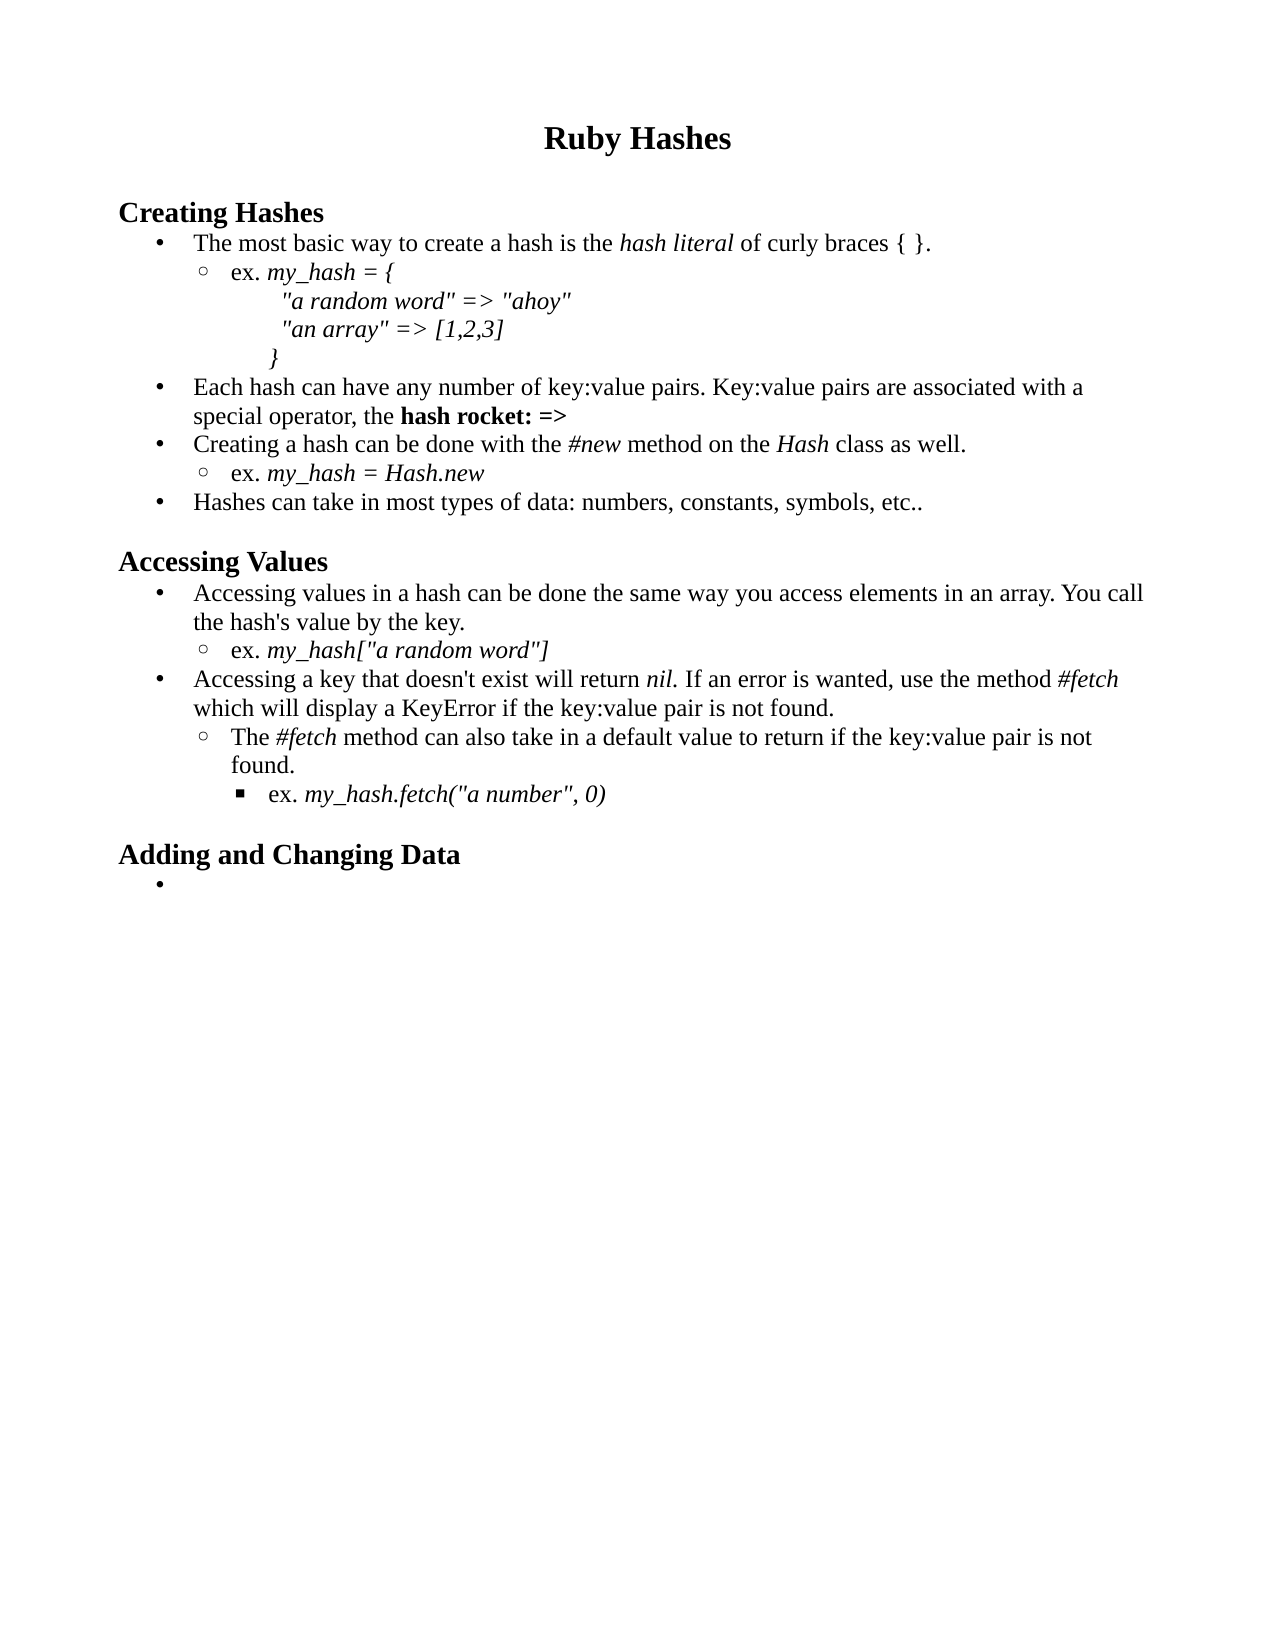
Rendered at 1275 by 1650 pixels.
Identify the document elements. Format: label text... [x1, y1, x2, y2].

text Creating Hashes [118, 195, 1157, 228]
list The most basic way to create a hash is the hash literal of curly braces { }. [156, 228, 1157, 257]
text Accessing Values [118, 544, 1157, 578]
list } [231, 343, 1157, 372]
list ex. my_hash = Hash.new [193, 458, 1157, 487]
list Each hash can have any number of key:value pairs. Key:value pairs are associated with a special operator, the hash rocket: => [156, 372, 1157, 429]
list "an array" => [1,2,3] [231, 314, 1157, 343]
list Accessing values in a hash can be done the same way you access elements in an array. You call the hash's value by the key. [156, 578, 1157, 636]
list ex. my_hash = { [193, 257, 1157, 286]
text Ruby Hashes [118, 118, 1157, 156]
list Hashes can take in most types of data: numbers, constants, symbols, etc.. [156, 487, 1157, 516]
list ex. my_hash["a random word"] [193, 636, 1157, 664]
list Creating a hash can be done with the #new method on the Hash class as well. [156, 429, 1157, 458]
text Adding and Changing Data [118, 837, 1157, 870]
list Accessing a key that doesn't exist will return nil. If an error is wanted, use the method #fetch which will display a KeyError if the key:value pair is not found. [156, 664, 1157, 722]
list The #fetch method can also take in a default value to return if the key:value pair is not found. [193, 722, 1157, 779]
list "a random word" => "ahoy" [231, 286, 1157, 314]
list ex. my_hash.fetch("a number", 0) [231, 779, 1157, 808]
